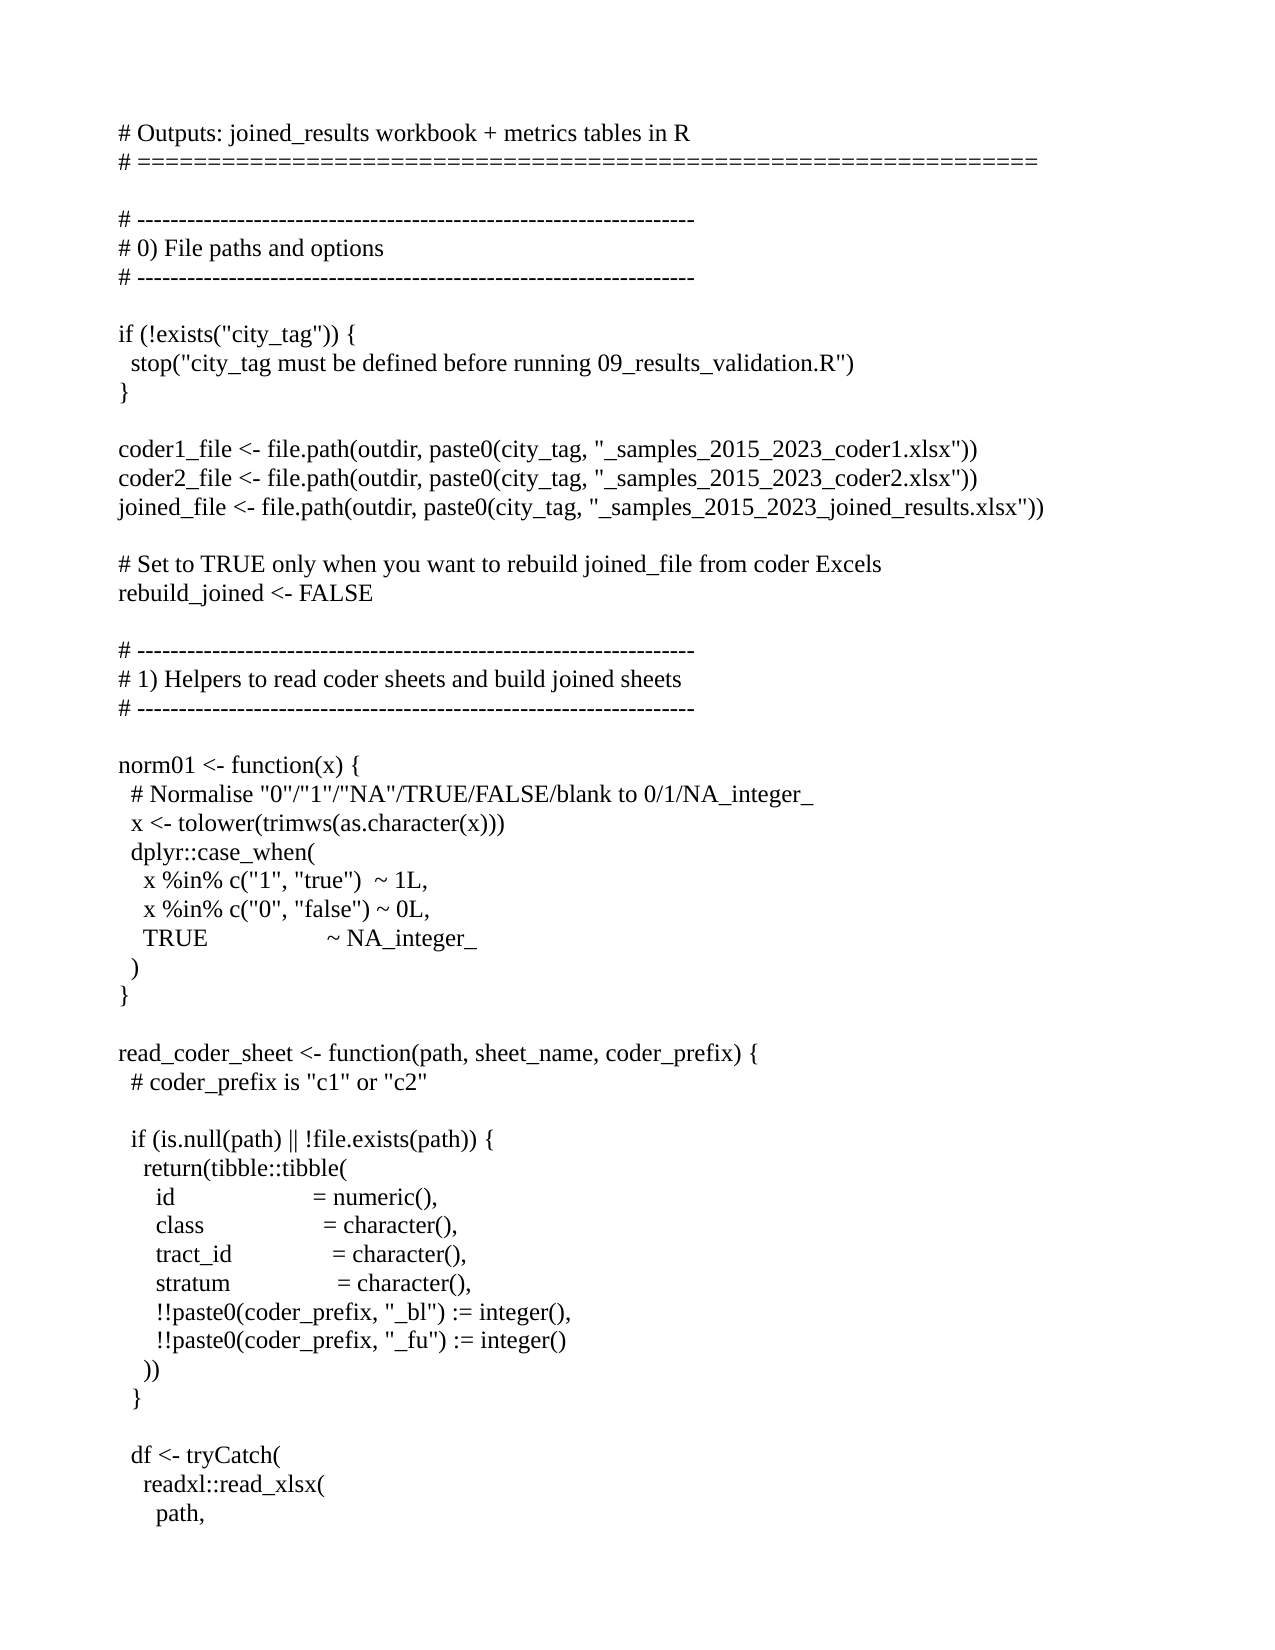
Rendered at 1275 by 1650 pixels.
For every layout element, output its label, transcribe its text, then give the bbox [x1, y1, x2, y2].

text class = character(), [118, 1211, 1157, 1239]
text } [118, 377, 1157, 406]
text if (is.null(path) || !file.exists(path)) { [118, 1124, 1157, 1153]
text # ------------------------------------------------------------------- [118, 262, 1157, 291]
text joined_file <- file.path(outdir, paste0(city_tag, "_samples_2015_2023_joined_results.xlsx")) [118, 492, 1157, 521]
text if (!exists("city_tag")) { [118, 319, 1157, 348]
text id = numeric(), [118, 1182, 1157, 1211]
text readxl::read_xlsx( [118, 1469, 1157, 1498]
text stop("city_tag must be defined before running 09_results_validation.R") [118, 348, 1157, 377]
text } [118, 1383, 1157, 1412]
text # Outputs: joined_results workbook + metrics tables in R [118, 118, 1157, 147]
text # 0) File paths and options [118, 233, 1157, 262]
text # ------------------------------------------------------------------- [118, 693, 1157, 722]
text )) [118, 1354, 1157, 1383]
text # Normalise "0"/"1"/"NA"/TRUE/FALSE/blank to 0/1/NA_integer_ [118, 779, 1157, 808]
text x %in% c("1", "true") ~ 1L, [118, 866, 1157, 894]
text rebuild_joined <- FALSE [118, 578, 1157, 607]
text # 1) Helpers to read coder sheets and build joined sheets [118, 664, 1157, 693]
text # coder_prefix is "c1" or "c2" [118, 1067, 1157, 1096]
text !!paste0(coder_prefix, "_fu") := integer() [118, 1326, 1157, 1354]
text read_coder_sheet <- function(path, sheet_name, coder_prefix) { [118, 1038, 1157, 1067]
text # ------------------------------------------------------------------- [118, 636, 1157, 664]
text # ------------------------------------------------------------------- [118, 204, 1157, 233]
text return(tibble::tibble( [118, 1153, 1157, 1182]
text # Set to TRUE only when you want to rebuild joined_file from coder Excels [118, 549, 1157, 578]
text } [118, 981, 1157, 1009]
text x <- tolower(trimws(as.character(x))) [118, 808, 1157, 837]
text df <- tryCatch( [118, 1441, 1157, 1469]
text coder1_file <- file.path(outdir, paste0(city_tag, "_samples_2015_2023_coder1.xlsx")) [118, 434, 1157, 463]
text x %in% c("0", "false") ~ 0L, [118, 894, 1157, 923]
text norm01 <- function(x) { [118, 751, 1157, 779]
text stratum = character(), [118, 1268, 1157, 1297]
text tract_id = character(), [118, 1239, 1157, 1268]
text dplyr::case_when( [118, 837, 1157, 866]
text TRUE ~ NA_integer_ [118, 923, 1157, 952]
text ) [118, 952, 1157, 981]
text # ================================================================ [118, 147, 1157, 176]
text path, [118, 1498, 1157, 1527]
text coder2_file <- file.path(outdir, paste0(city_tag, "_samples_2015_2023_coder2.xlsx")) [118, 463, 1157, 492]
text !!paste0(coder_prefix, "_bl") := integer(), [118, 1297, 1157, 1326]
